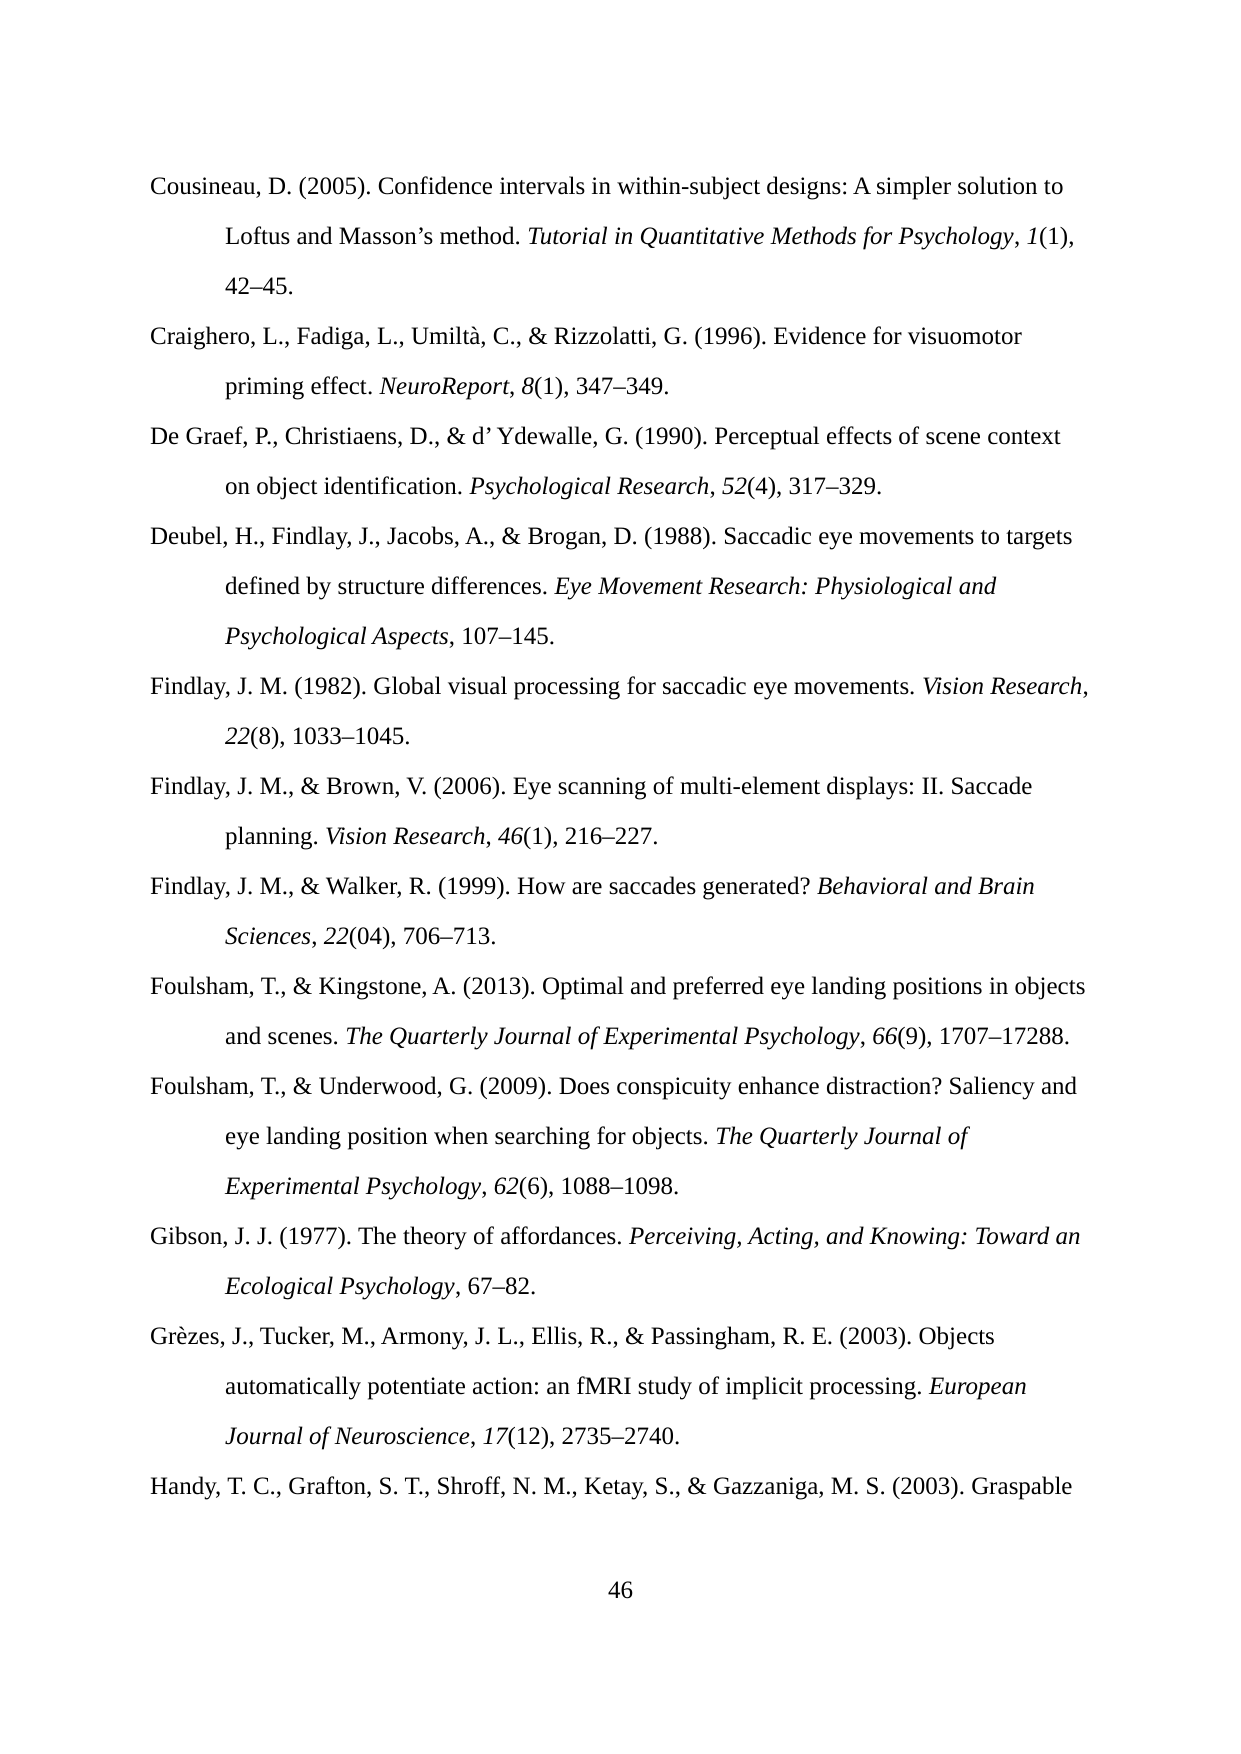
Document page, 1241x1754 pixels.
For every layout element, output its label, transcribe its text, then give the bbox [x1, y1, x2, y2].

text Craighero, L., Fadiga, L., Umiltà, C., & Rizzolatti, G. (1996). Evidence for visuomotor priming effect. NeuroReport, 8(1), 347–349. [150, 300, 1091, 400]
text Cousineau, D. (2005). Confidence intervals in within-subject designs: A simpler solution to Loftus and Masson’s method. Tutorial in Quantitative Methods for Psychology, 1(1), 42–45. [150, 150, 1091, 300]
text Deubel, H., Findlay, J., Jacobs, A., & Brogan, D. (1988). Saccadic eye movements to targets defined by structure differences. Eye Movement Research: Physiological and Psychological Aspects, 107–145. [150, 500, 1091, 650]
text Findlay, J. M. (1982). Global visual processing for saccadic eye movements. Vision Research, 22(8), 1033–1045. [150, 650, 1091, 750]
text Foulsham, T., & Kingstone, A. (2013). Optimal and preferred eye landing positions in objects and scenes. The Quarterly Journal of Experimental Psychology, 66(9), 1707–17288. [150, 950, 1091, 1050]
text Gibson, J. J. (1977). The theory of affordances. Perceiving, Acting, and Knowing: Toward an Ecological Psychology, 67–82. [150, 1200, 1091, 1300]
text Findlay, J. M., & Walker, R. (1999). How are saccades generated? Behavioral and Brain Sciences, 22(04), 706–713. [150, 850, 1091, 950]
text Grèzes, J., Tucker, M., Armony, J. L., Ellis, R., & Passingham, R. E. (2003). Objects automatically potentiate action: an fMRI study of implicit processing. European Journal of Neuroscience, 17(12), 2735–2740. [150, 1300, 1091, 1450]
text De Graef, P., Christiaens, D., & d’ Ydewalle, G. (1990). Perceptual effects of scene context on object identification. Psychological Research, 52(4), 317–329. [150, 400, 1091, 500]
text Handy, T. C., Grafton, S. T., Shroff, N. M., Ketay, S., & Gazzaniga, M. S. (2003). Graspable [150, 1450, 1091, 1500]
text Foulsham, T., & Underwood, G. (2009). Does conspicuity enhance distraction? Saliency and eye landing position when searching for objects. The Quarterly Journal of Experimental Psychology, 62(6), 1088–1098. [150, 1050, 1091, 1200]
text Findlay, J. M., & Brown, V. (2006). Eye scanning of multi-element displays: II. Saccade planning. Vision Research, 46(1), 216–227. [150, 750, 1091, 850]
